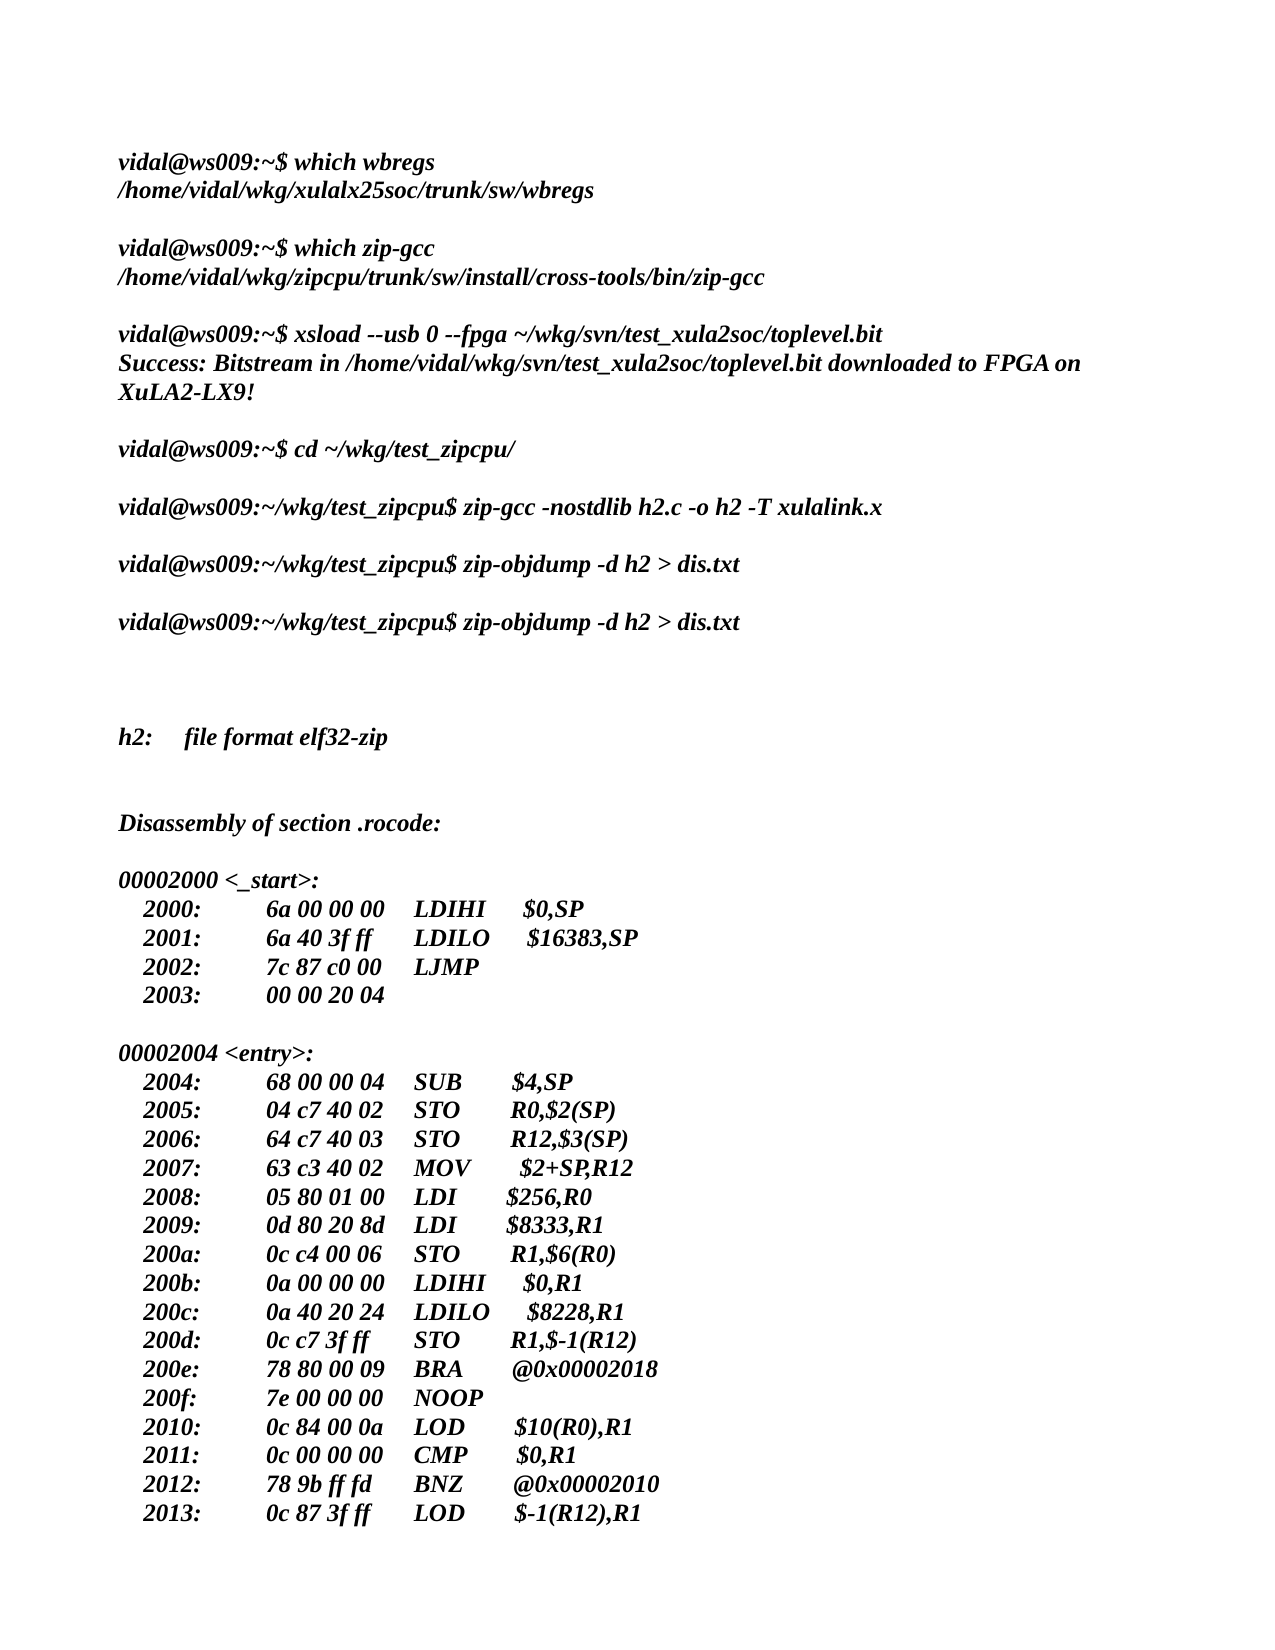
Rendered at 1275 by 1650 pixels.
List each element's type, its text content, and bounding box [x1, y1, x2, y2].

text 2001: 6a 40 3f ff LDILO $16383,SP [118, 923, 1157, 952]
text 2000: 6a 00 00 00 LDIHI $0,SP [118, 894, 1157, 923]
text /home/vidal/wkg/zipcpu/trunk/sw/install/cross-tools/bin/zip-gcc [118, 262, 1157, 291]
text vidal@ws009:~/wkg/test_zipcpu$ zip-objdump -d h2 > dis.txt [118, 607, 1157, 636]
text 2010: 0c 84 00 0a LOD $10(R0),R1 [118, 1412, 1157, 1441]
text 200d: 0c c7 3f ff STO R1,$-1(R12) [118, 1326, 1157, 1354]
text vidal@ws009:~/wkg/test_zipcpu$ zip-objdump -d h2 > dis.txt [118, 549, 1157, 578]
text vidal@ws009:~/wkg/test_zipcpu$ zip-gcc -nostdlib h2.c -o h2 -T xulalink.x [118, 492, 1157, 521]
text Success: Bitstream in /home/vidal/wkg/svn/test_xula2soc/toplevel.bit downloaded to FPGA on XuLA2-LX9! [118, 348, 1157, 406]
text 00002000 <_start>: [118, 866, 1157, 894]
text 2012: 78 9b ff fd BNZ @0x00002010 [118, 1469, 1157, 1498]
text 200a: 0c c4 00 06 STO R1,$6(R0) [118, 1239, 1157, 1268]
text vidal@ws009:~$ which zip-gcc [118, 233, 1157, 262]
text 2009: 0d 80 20 8d LDI $8333,R1 [118, 1211, 1157, 1239]
text 200b: 0a 00 00 00 LDIHI $0,R1 [118, 1268, 1157, 1297]
text h2: file format elf32-zip [118, 722, 1157, 751]
text 2003: 00 00 20 04 [118, 981, 1157, 1009]
text 2011: 0c 00 00 00 CMP $0,R1 [118, 1441, 1157, 1469]
text vidal@ws009:~$ which wbregs [118, 147, 1157, 176]
text /home/vidal/wkg/xulalx25soc/trunk/sw/wbregs [118, 176, 1157, 204]
text 2002: 7c 87 c0 00 LJMP [118, 952, 1157, 981]
text 2005: 04 c7 40 02 STO R0,$2(SP) [118, 1096, 1157, 1124]
text vidal@ws009:~$ cd ~/wkg/test_zipcpu/ [118, 434, 1157, 463]
text 2007: 63 c3 40 02 MOV $2+SP,R12 [118, 1153, 1157, 1182]
text 2004: 68 00 00 04 SUB $4,SP [118, 1067, 1157, 1096]
text vidal@ws009:~$ xsload --usb 0 --fpga ~/wkg/svn/test_xula2soc/toplevel.bit [118, 319, 1157, 348]
text 00002004 <entry>: [118, 1038, 1157, 1067]
text 200c: 0a 40 20 24 LDILO $8228,R1 [118, 1297, 1157, 1326]
text 2006: 64 c7 40 03 STO R12,$3(SP) [118, 1124, 1157, 1153]
text 200e: 78 80 00 09 BRA @0x00002018 [118, 1354, 1157, 1383]
text 2008: 05 80 01 00 LDI $256,R0 [118, 1182, 1157, 1211]
text Disassembly of section .rocode: [118, 808, 1157, 837]
text 2013: 0c 87 3f ff LOD $-1(R12),R1 [118, 1498, 1157, 1527]
text 200f: 7e 00 00 00 NOOP [118, 1383, 1157, 1412]
